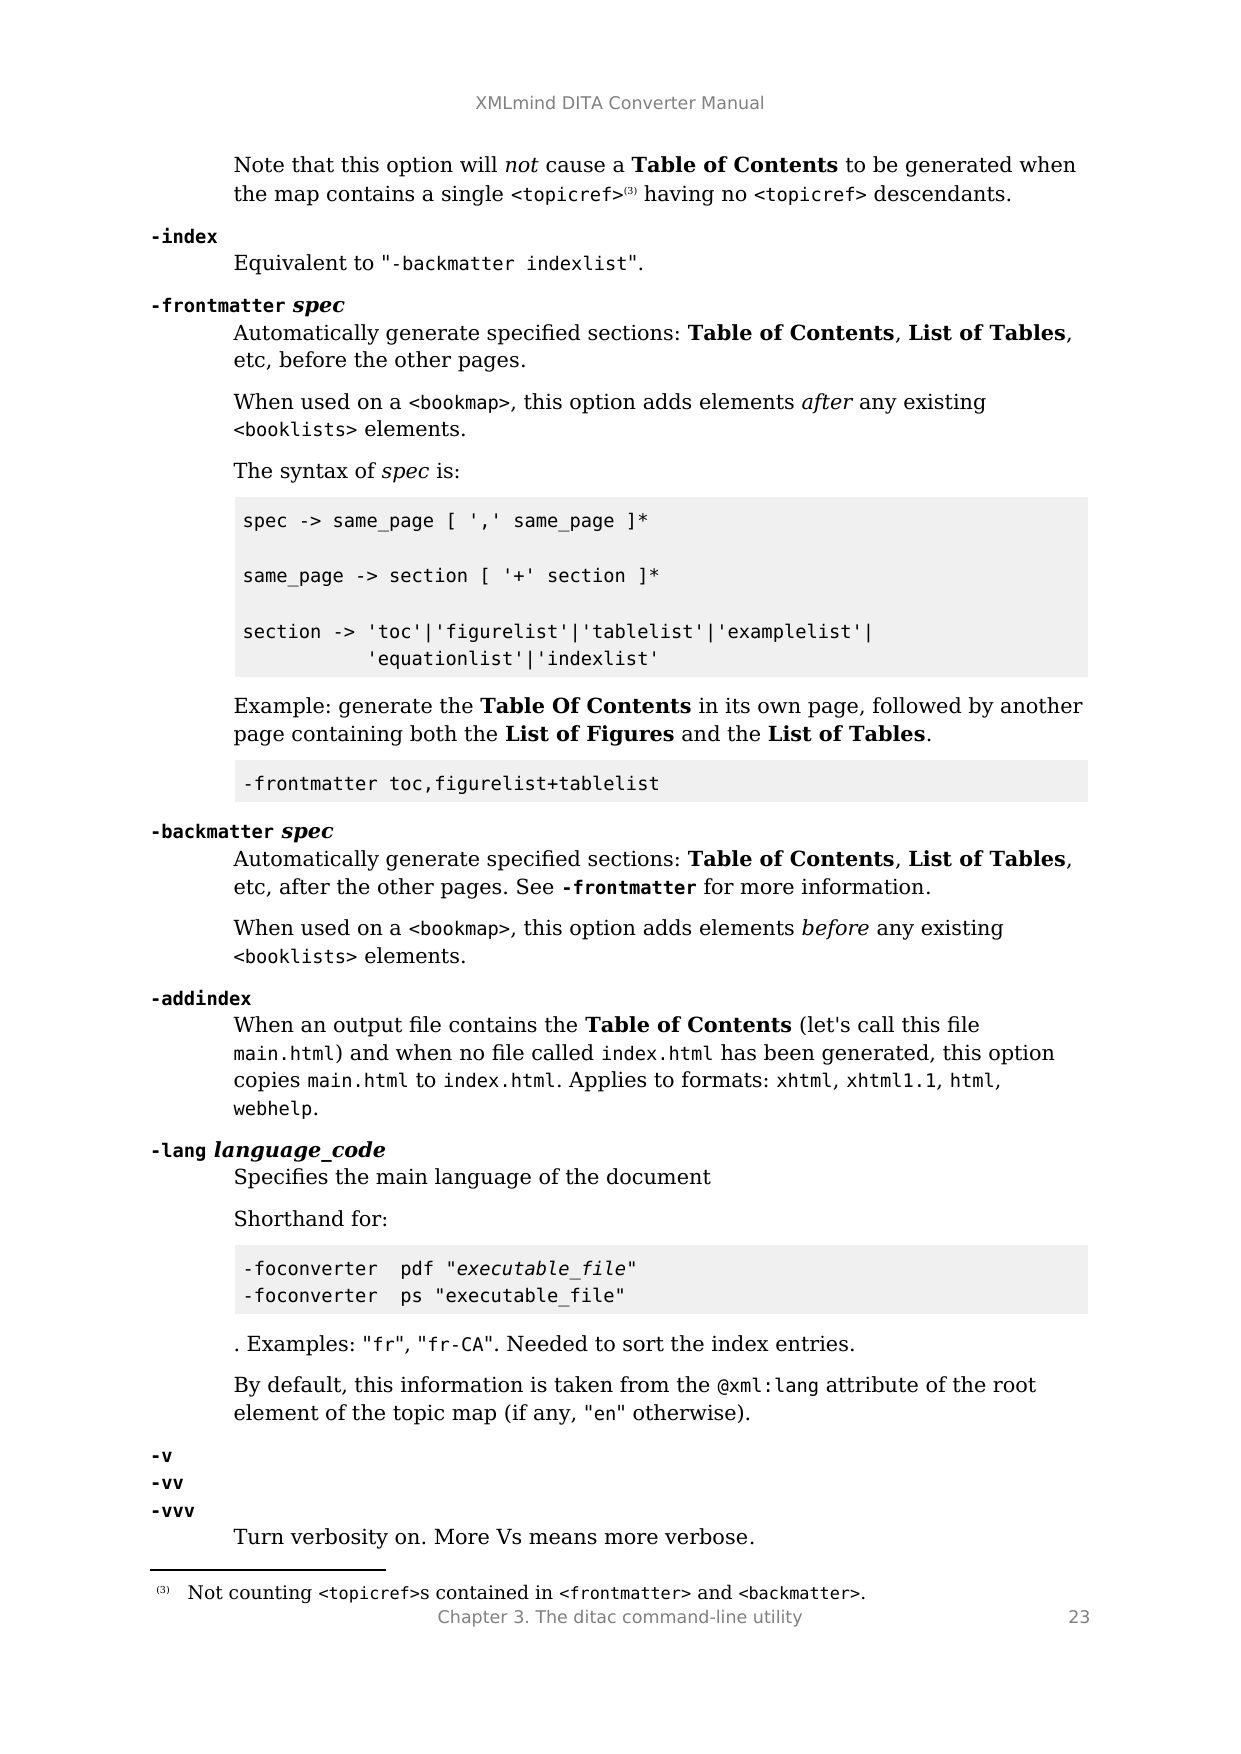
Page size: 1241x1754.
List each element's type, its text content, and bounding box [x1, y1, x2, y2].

text (3) Not counting <topicref>s contained in <frontmatter> and <backmatter>. [150, 1576, 1090, 1604]
text By default, this information is taken from the @xml:lang attribute of the root element of the topic map (if any, "en" otherwise). [233, 1369, 1090, 1425]
text Equivalent to "-backmatter indexlist". [233, 248, 1090, 276]
text Automatically generate specified sections: Table of Contents, List of Tables, etc, before the other pages. [233, 317, 1090, 372]
text Example: generate the Table Of Contents in its own page, followed by another page containing both the List of Figures and the List of Tables. [233, 691, 1090, 746]
text -lang language_code [150, 1134, 1090, 1162]
text When used on a <bookmap>, this option adds elements after any existing <booklists> elements. [233, 386, 1090, 442]
text -vvv [150, 1494, 1090, 1522]
text Note that this option will not cause a Table of Contents to be generated when the map contains a single <topicref>(3) having no <topicref> descendants. [233, 150, 1090, 206]
text -vv [150, 1466, 1090, 1494]
text -foconverter pdf "executable_file" -foconverter ps "executable_file" [235, 1245, 1088, 1314]
text -index [150, 220, 1090, 248]
text When an output file contains the Table of Contents (let's call this file main.html) and when no file called index.html has been generated, this option copies main.html to index.html. Applies to formats: xhtml, xhtml1.1, html, webhelp. [233, 1009, 1090, 1120]
text -v [150, 1439, 1090, 1466]
text -frontmatter toc,figurelist+tablelist [235, 760, 1088, 802]
text The syntax of spec is: [233, 455, 1090, 483]
text Automatically generate specified sections: Table of Contents, List of Tables, etc, after the other pages. See -frontmatter for more information. [233, 843, 1090, 899]
text -frontmatter spec [150, 289, 1090, 317]
text -backmatter spec [150, 816, 1090, 843]
text Turn verbosity on. More Vs means more verbose. [233, 1522, 1090, 1549]
text spec -> same_page [ ',' same_page ]* same_page -> section [ '+' section ]* section -> 'toc'|'figurelist'|'tablelist'|'examplelist'| 'equationlist'|'indexlist' [235, 497, 1088, 677]
text When used on a <bookmap>, this option adds elements before any existing <booklists> elements. [233, 913, 1090, 968]
text -addindex [150, 982, 1090, 1009]
text Specifies the main language of the document [233, 1162, 1090, 1189]
text Shorthand for: [233, 1203, 1090, 1231]
text . Examples: "fr", "fr-CA". Needed to sort the index entries. [233, 1328, 1090, 1356]
